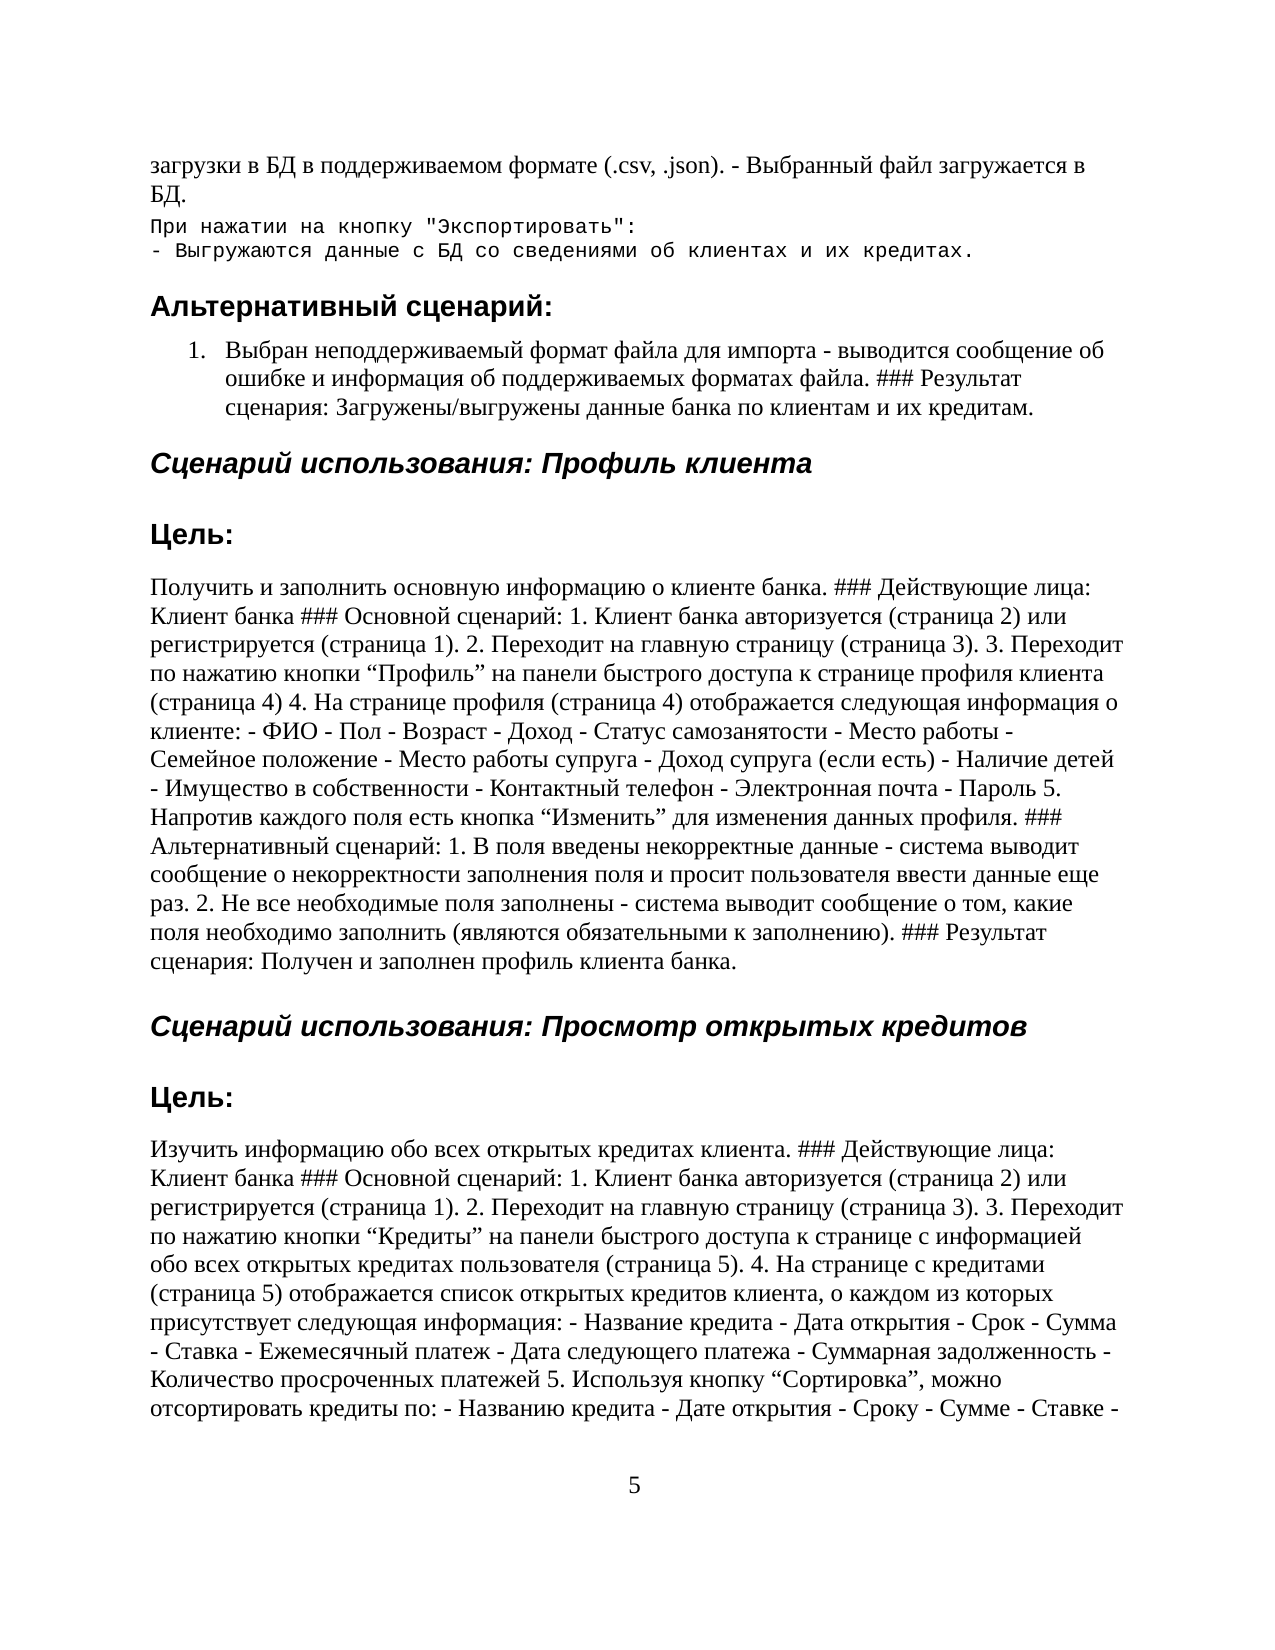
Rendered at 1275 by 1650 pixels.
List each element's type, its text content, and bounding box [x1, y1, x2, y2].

text загрузки в БД в поддерживаемом формате (.csv, .json). - Выбранный файл загружается в БД. [150, 150, 1125, 207]
text Изучить информацию обо всех открытых кредитах клиента. ### Действующие лица: Клиент банка ### Основной сценарий: 1. Клиент банка авторизуется (страница 2) или регистрируется (страница 1). 2. Переходит на главную страницу (страница 3). 3. Переходит по нажатию кнопки “Кредиты” на панели быстрого доступа к странице с информацией обо всех открытых кредитах пользователя (страница 5). 4. На странице с кредитами (страница 5) отображается список открытых кредитов клиента, о каждом из которых присутствует следующая информация: - Название кредита - Дата открытия - Срок - Сумма - Ставка - Ежемесячный платеж - Дата следующего платежа - Суммарная задолженность - Количество просроченных платежей 5. Используя кнопку “Сортировка”, можно отсортировать кредиты по: - Названию кредита - Дате открытия - Сроку - Сумме - Ставке [150, 1134, 1125, 1422]
subtitle Сценарий использования: Просмотр открытых кредитов [150, 1008, 1125, 1042]
subtitle Цель: [150, 517, 1125, 551]
subtitle Сценарий использования: Профиль клиента [150, 446, 1125, 479]
subtitle Цель: [150, 1079, 1125, 1113]
subtitle Альтернативный сценарий: [150, 289, 1125, 322]
text При нажатии на кнопку "Экспортировать": [150, 216, 1125, 240]
list Выбран неподдерживаемый формат файла для импорта - выводится сообщение об ошибке и информация об поддерживаемых форматах файла. ### Результат сценария: Загружены/выгружены данные банка по клиентам и их кредитам. [187, 335, 1125, 421]
text Получить и заполнить основную информацию о клиенте банка. ### Действующие лица: Клиент банка ### Основной сценарий: 1. Клиент банка авторизуется (страница 2) или регистрируется (страница 1). 2. Переходит на главную страницу (страница 3). 3. Переходит по нажатию кнопки “Профиль” на панели быстрого доступа к странице профиля клиента (страница 4) 4. На странице профиля (страница 4) отображается следующая информация о клиенте: - ФИО - Пол - Возраст - Доход - Статус самозанятости - Место работы - Семейное положение - Место работы супруга - Доход супруга (если есть) - Наличие детей - Имущество в собственности - Контактный телефон - Электронная почта - Пароль 5. Напротив каждого поля есть кнопка “Изменить” для изменения данных профиля. ### Альтернативный сценарий: 1. В поля введены некорректные данные - система выводит сообщение о некорректности заполнения поля и просит пользователя ввести данные еще раз. 2. Не все необходимые поля заполнены - система выводит сообщение о том, какие поля необходимо заполнить (являются обязательными к заполнению). ### Результат сценария: Получен и заполнен профиль клиента банка. [150, 572, 1125, 974]
text - Выгружаются данные с БД со сведениями об клиентах и их кредитах. [150, 240, 1125, 264]
